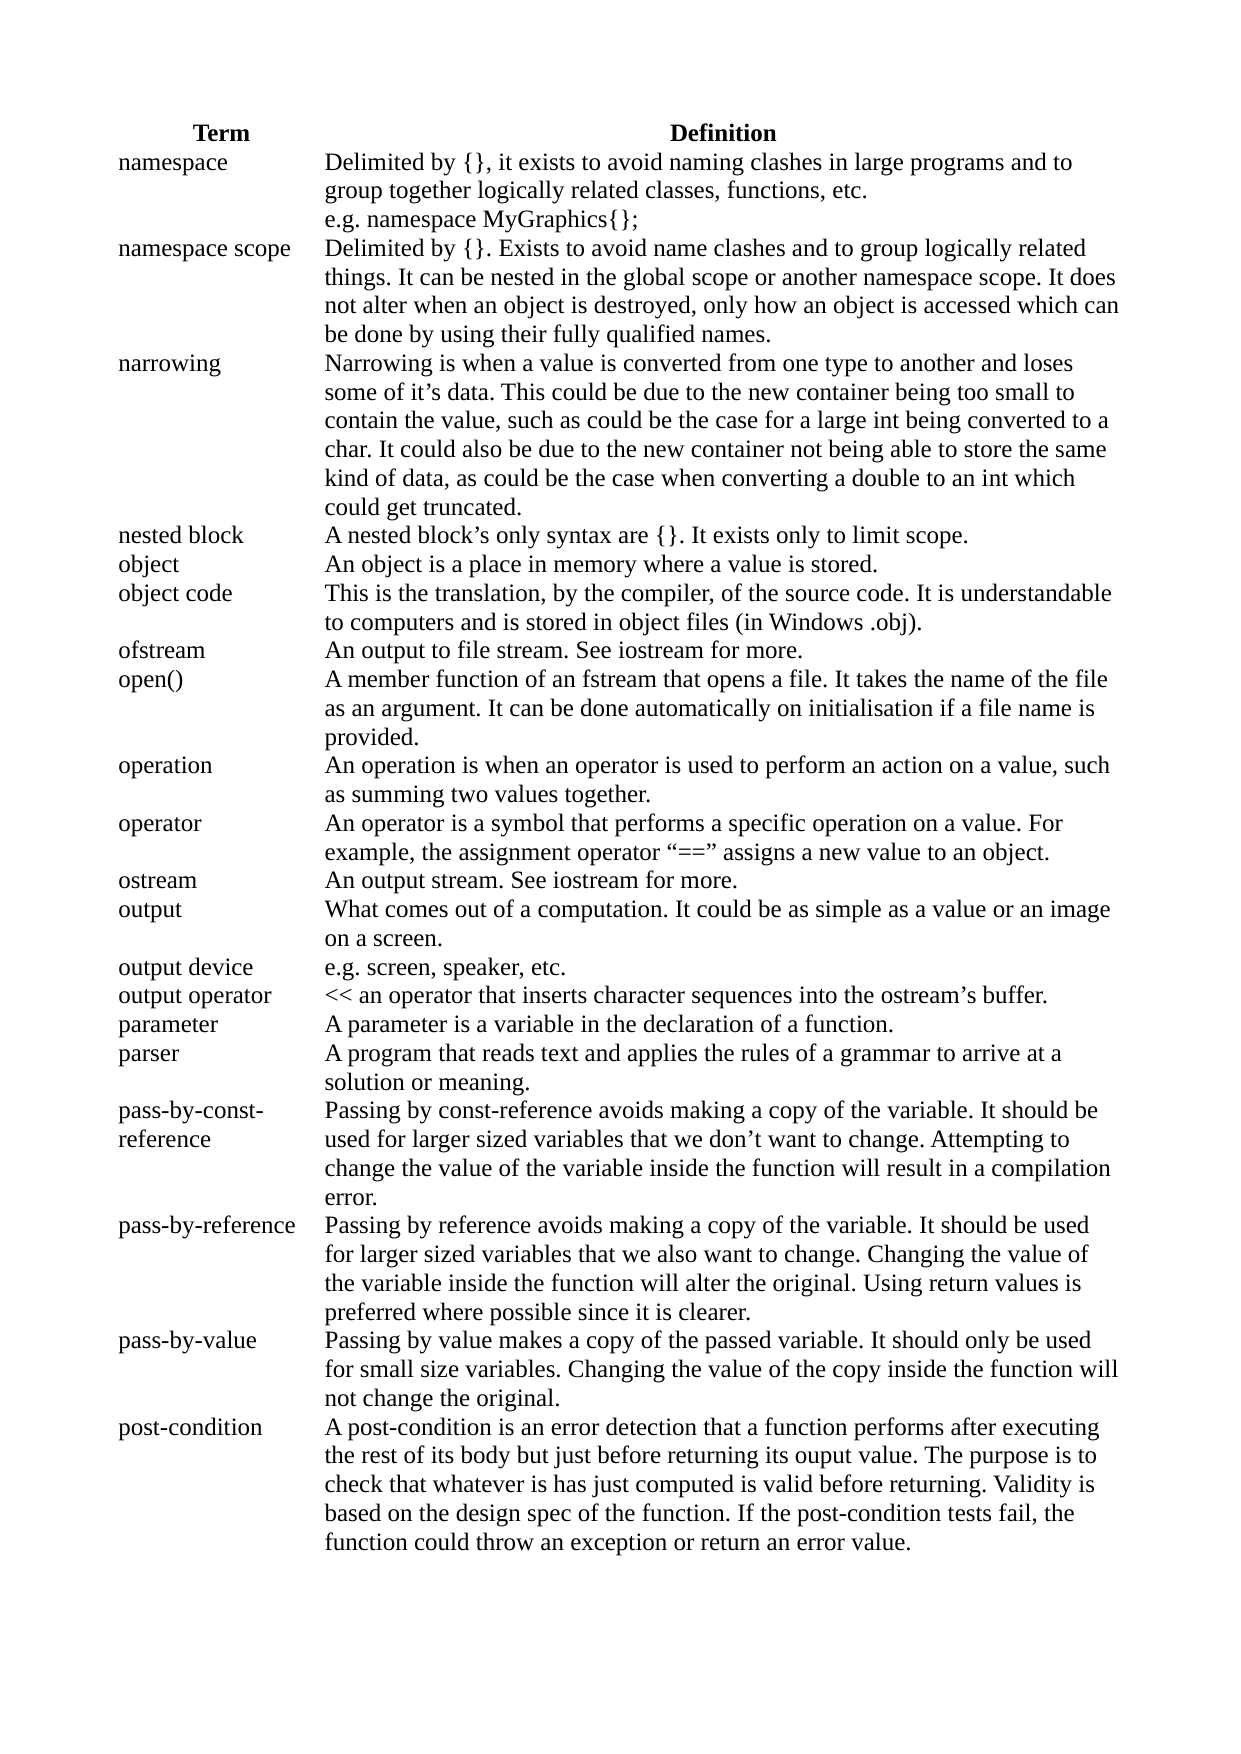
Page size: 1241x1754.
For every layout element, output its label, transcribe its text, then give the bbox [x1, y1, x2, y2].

table_cell Passing by reference avoids making a copy of the variable. It should be used for larger sized variables that we also want to change. Changing the value of the variable inside the function will alter the original. Using return values is preferred where possible since it is clearer. [324, 1211, 1122, 1326]
table_cell Delimited by {}. Exists to avoid name clashes and to group logically related things. It can be nested in the global scope or another namespace scope. It does not alter when an object is destroyed, only how an object is accessed which can be done by using their fully qualified names. [324, 233, 1122, 348]
table_cell output [118, 894, 324, 952]
table_cell ofstream [118, 636, 324, 664]
table_cell An operator is a symbol that performs a specific operation on a value. For example, the assignment operator “==” assigns a new value to an object. [324, 808, 1122, 866]
table_cell A post-condition is an error detection that a function performs after executing the rest of its body but just before returning its ouput value. The purpose is to check that whatever is has just computed is valid before returning. Validity is based on the design spec of the function. If the post-condition tests fail, the function could throw an exception or return an error value. [324, 1412, 1122, 1556]
table_cell namespace [118, 147, 324, 233]
table_cell Passing by const-reference avoids making a copy of the variable. It should be used for larger sized variables that we don’t want to change. Attempting to change the value of the variable inside the function will result in a compilation error. [324, 1096, 1122, 1211]
table_cell An object is a place in memory where a value is stored. [324, 549, 1122, 578]
table_cell ostream [118, 866, 324, 894]
table_cell What comes out of a computation. It could be as simple as a value or an image on a screen. [324, 894, 1122, 952]
table_cell operation [118, 751, 324, 808]
table_cell Narrowing is when a value is converted from one type to another and loses some of it’s data. This could be due to the new container being too small to contain the value, such as could be the case for a large int being converted to a char. It could also be due to the new container not being able to store the same kind of data, as could be the case when converting a double to an int which could get truncated. [324, 348, 1122, 521]
table_cell namespace scope [118, 233, 324, 348]
table_cell Passing by value makes a copy of the passed variable. It should only be used for small size variables. Changing the value of the copy inside the function will not change the original. [324, 1326, 1122, 1412]
table_cell narrowing [118, 348, 324, 521]
table_cell An operation is when an operator is used to perform an action on a value, such as summing two values together. [324, 751, 1122, 808]
table_cell An output stream. See iostream for more. [324, 866, 1122, 894]
table_cell pass-by-reference [118, 1211, 324, 1326]
table_cell output device [118, 952, 324, 981]
table_cell This is the translation, by the compiler, of the source code. It is understandable to computers and is stored in object files (in Windows .obj). [324, 578, 1122, 636]
table_cell post-condition [118, 1412, 324, 1556]
table_cell A parameter is a variable in the declaration of a function. [324, 1009, 1122, 1038]
table_cell << an operator that inserts character sequences into the ostream’s buffer. [324, 981, 1122, 1009]
table_cell pass-by-const-reference [118, 1096, 324, 1211]
table_header Term [118, 118, 324, 147]
table_cell output operator [118, 981, 324, 1009]
table_cell operator [118, 808, 324, 866]
table_cell open() [118, 664, 324, 751]
table_cell A nested block’s only syntax are {}. It exists only to limit scope. [324, 521, 1122, 549]
table_header Definition [324, 118, 1122, 147]
table_cell object [118, 549, 324, 578]
table_cell pass-by-value [118, 1326, 324, 1412]
table_cell Delimited by {}, it exists to avoid naming clashes in large programs and to group together logically related classes, functions, etc. e.g. namespace MyGraphics{}; [324, 147, 1122, 233]
table_cell An output to file stream. See iostream for more. [324, 636, 1122, 664]
table_cell parser [118, 1038, 324, 1096]
table_cell A program that reads text and applies the rules of a grammar to arrive at a solution or meaning. [324, 1038, 1122, 1096]
table_cell object code [118, 578, 324, 636]
table_cell nested block [118, 521, 324, 549]
table_cell parameter [118, 1009, 324, 1038]
table_cell A member function of an fstream that opens a file. It takes the name of the file as an argument. It can be done automatically on initialisation if a file name is provided. [324, 664, 1122, 751]
table_cell e.g. screen, speaker, etc. [324, 952, 1122, 981]
